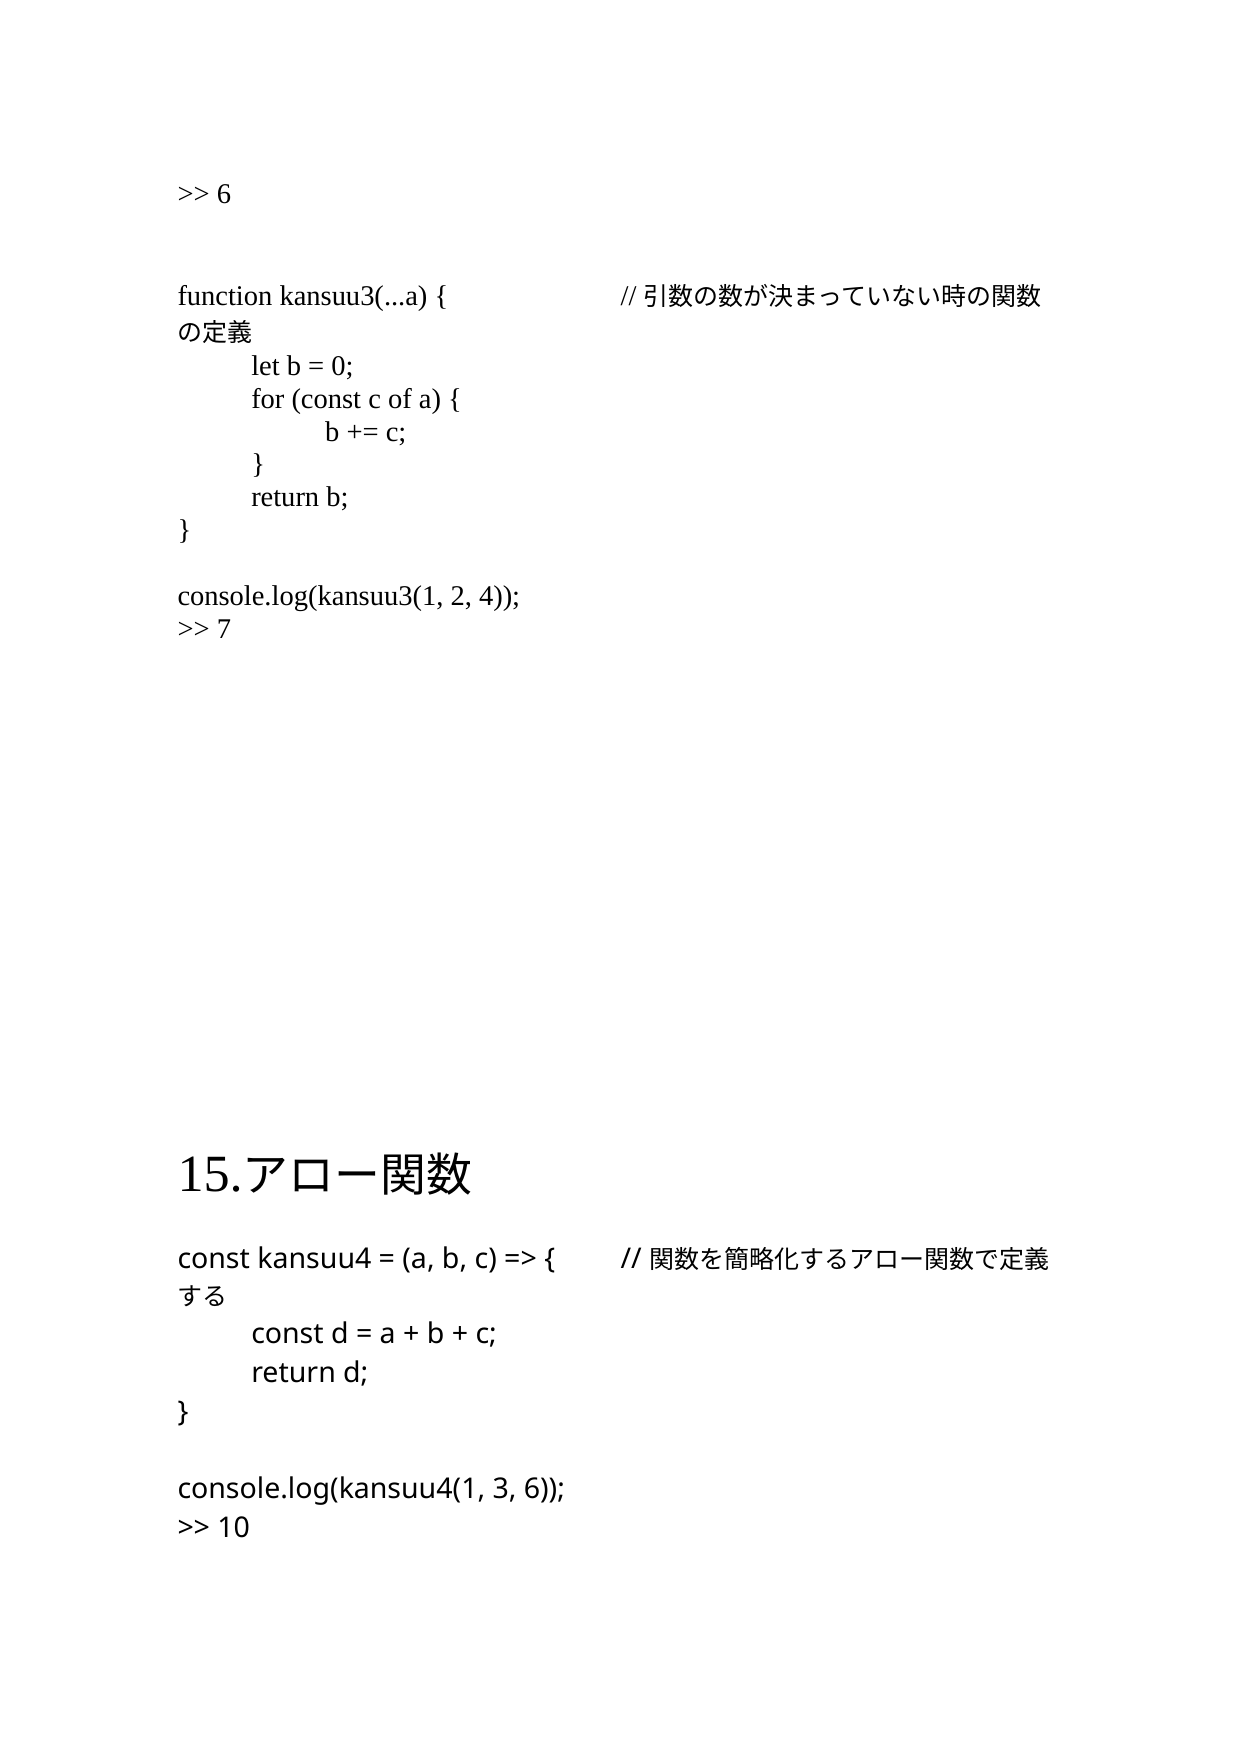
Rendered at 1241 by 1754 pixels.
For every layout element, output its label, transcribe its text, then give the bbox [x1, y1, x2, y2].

text return b; [177, 480, 1063, 513]
text 15.アロー関数 [177, 1138, 1063, 1205]
text b += c; [177, 414, 1063, 447]
text } [177, 447, 1063, 480]
text for (const c of a) { [177, 381, 1063, 414]
text let b = 0; [177, 348, 1063, 381]
text >> 7 [177, 612, 1063, 645]
text console.log(kansuu4(1, 3, 6)); [177, 1468, 1063, 1507]
text return d; [177, 1352, 1063, 1391]
text const d = a + b + c; [177, 1313, 1063, 1352]
text } [177, 1391, 1063, 1429]
text >> 6 [177, 177, 1063, 210]
text const kansuu4 = (a, b, c) => { // 関数を簡略化するアロー関数で定義する [177, 1238, 1063, 1313]
text function kansuu3(...a) { // 引数の数が決まっていない時の関数の定義 [177, 276, 1063, 348]
text console.log(kansuu3(1, 2, 4)); [177, 579, 1063, 612]
text } [177, 513, 1063, 546]
text >> 10 [177, 1507, 1063, 1546]
